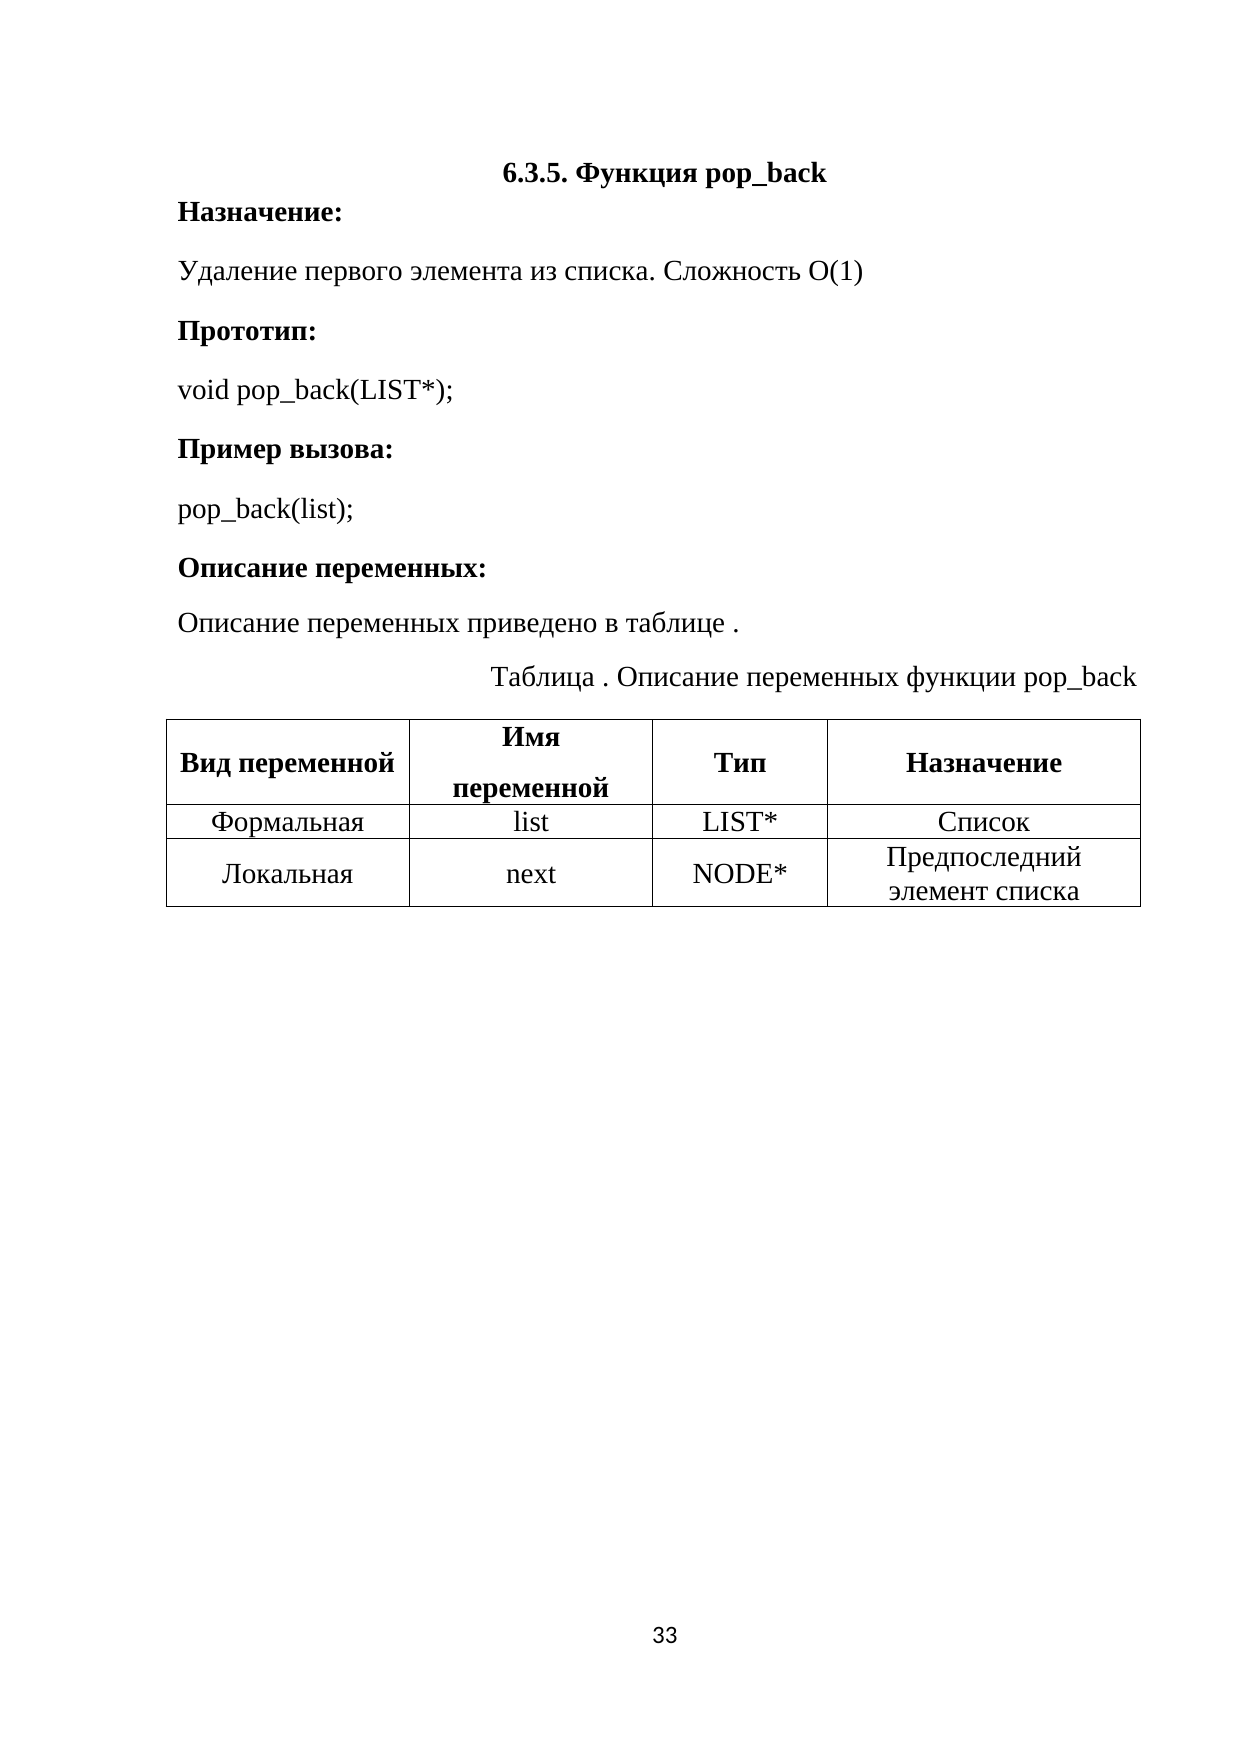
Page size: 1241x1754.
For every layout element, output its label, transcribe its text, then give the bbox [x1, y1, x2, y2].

table_header Вид переменной [167, 720, 409, 803]
list pop_back(list); [177, 491, 1152, 524]
table_header Тип [653, 720, 827, 803]
table_cell NODE* [653, 839, 827, 906]
subtitle 6.3.5. Функция pop_back [177, 156, 1152, 189]
table_header Имя переменной [410, 720, 652, 803]
list Назначение: [177, 194, 1152, 228]
table_cell Предпоследний элемент списка [828, 839, 1140, 906]
table_cell Список [828, 805, 1140, 838]
table_cell Локальная [167, 839, 409, 906]
list Пример вызова: [177, 432, 1152, 465]
list Описание переменных приведено в таблице . [177, 605, 1152, 638]
table_cell list [410, 805, 652, 838]
list Таблица . Описание переменных функции pop_back [177, 659, 1137, 693]
table_header Назначение [828, 720, 1140, 803]
table_cell Формальная [167, 805, 409, 838]
list Описание переменных: [177, 550, 1152, 584]
list Удаление первого элемента из списка. Сложность O(1) [177, 253, 1152, 287]
table_cell LIST* [653, 805, 827, 838]
list void pop_back(LIST*); [177, 372, 1152, 406]
list Прототип: [177, 313, 1152, 346]
table_cell next [410, 839, 652, 906]
